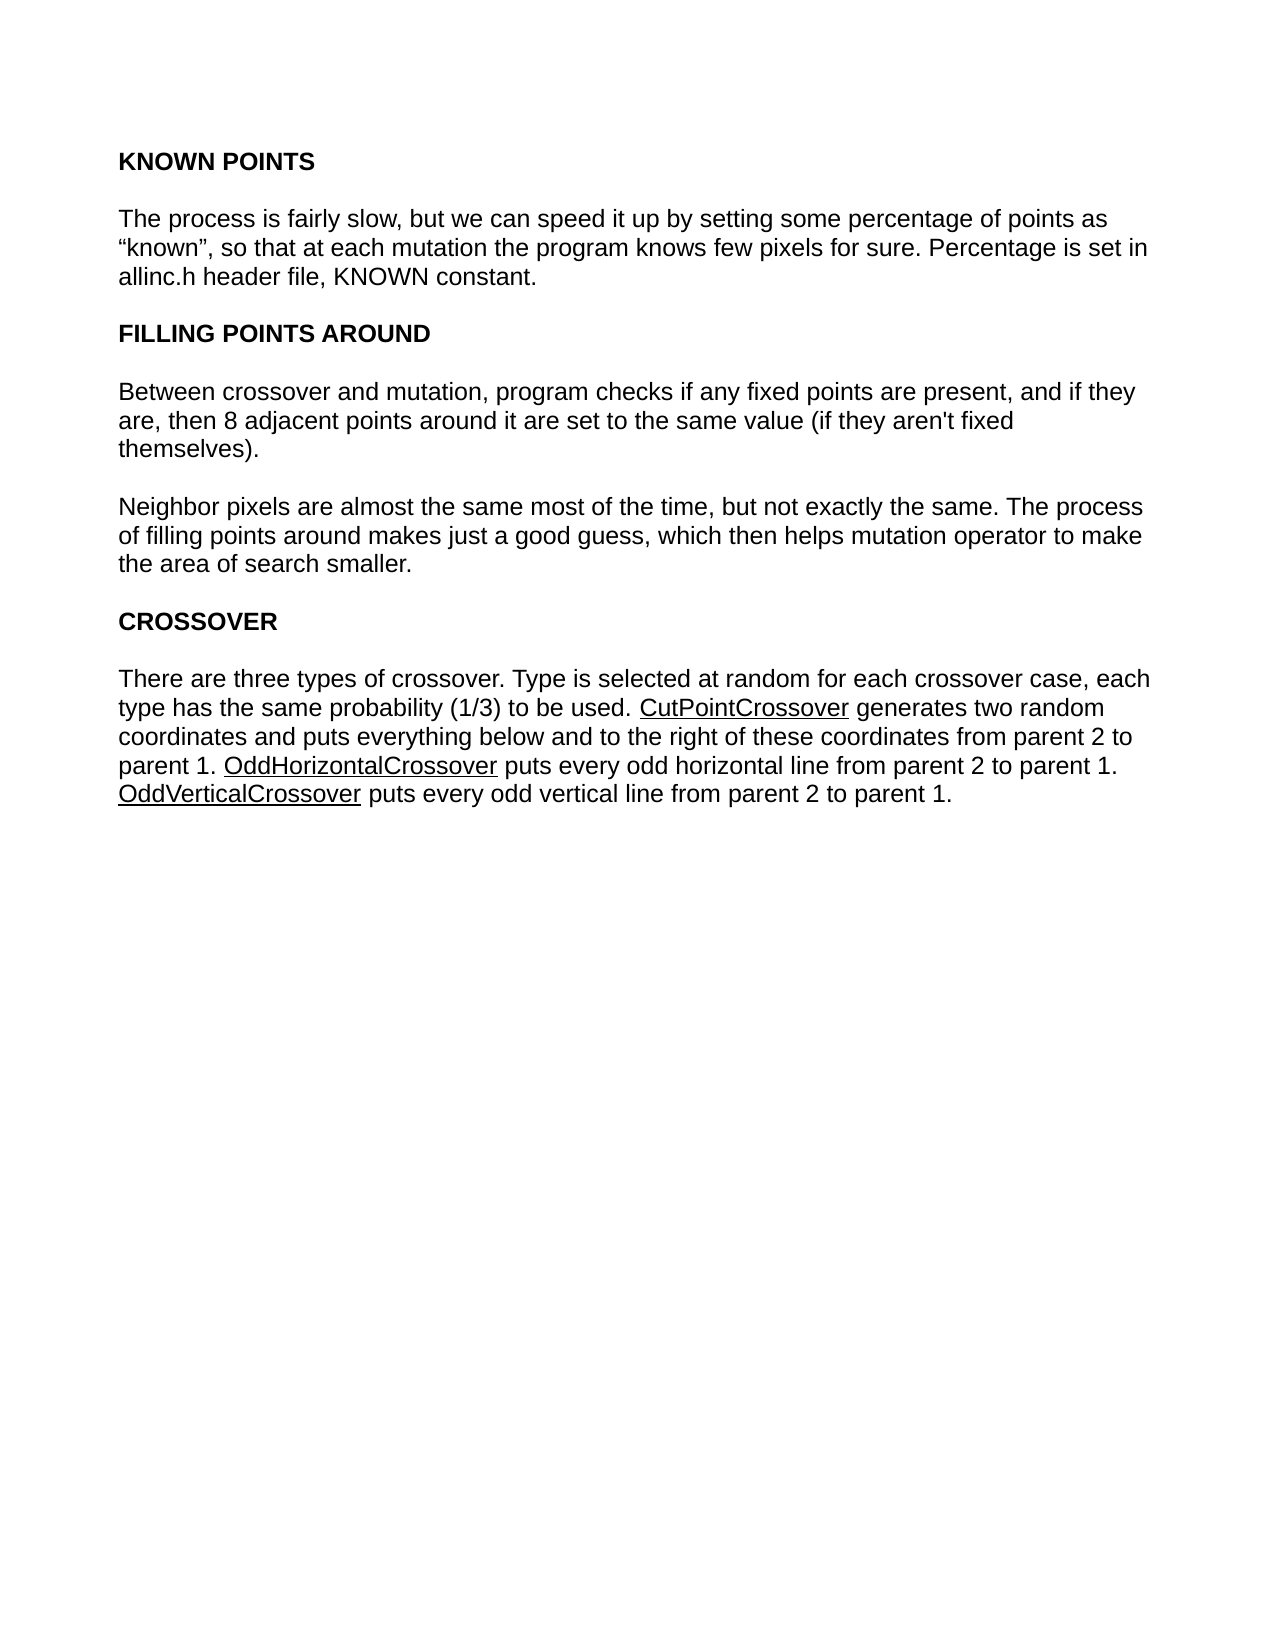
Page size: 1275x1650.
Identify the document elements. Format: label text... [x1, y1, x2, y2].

text There are three types of crossover. Type is selected at random for each crossover case, each type has the same probability (1/3) to be used. CutPointCrossover generates two random coordinates and puts everything below and to the right of these coordinates from parent 2 to parent 1. OddHorizontalCrossover puts every odd horizontal line from parent 2 to parent 1. OddVerticalCrossover puts every odd vertical line from parent 2 to parent 1. [118, 664, 1157, 808]
text KNOWN POINTS [118, 147, 1157, 176]
text FILLING POINTS AROUND [118, 319, 1157, 348]
text Between crossover and mutation, program checks if any fixed points are present, and if they are, then 8 adjacent points around it are set to the same value (if they aren't fixed themselves). [118, 377, 1157, 463]
text CROSSOVER [118, 607, 1157, 636]
text Neighbor pixels are almost the same most of the time, but not exactly the same. The process of filling points around makes just a good guess, which then helps mutation operator to make the area of search smaller. [118, 492, 1157, 578]
text The process is fairly slow, but we can speed it up by setting some percentage of points as “known”, so that at each mutation the program knows few pixels for sure. Percentage is set in allinc.h header file, KNOWN constant. [118, 204, 1157, 291]
